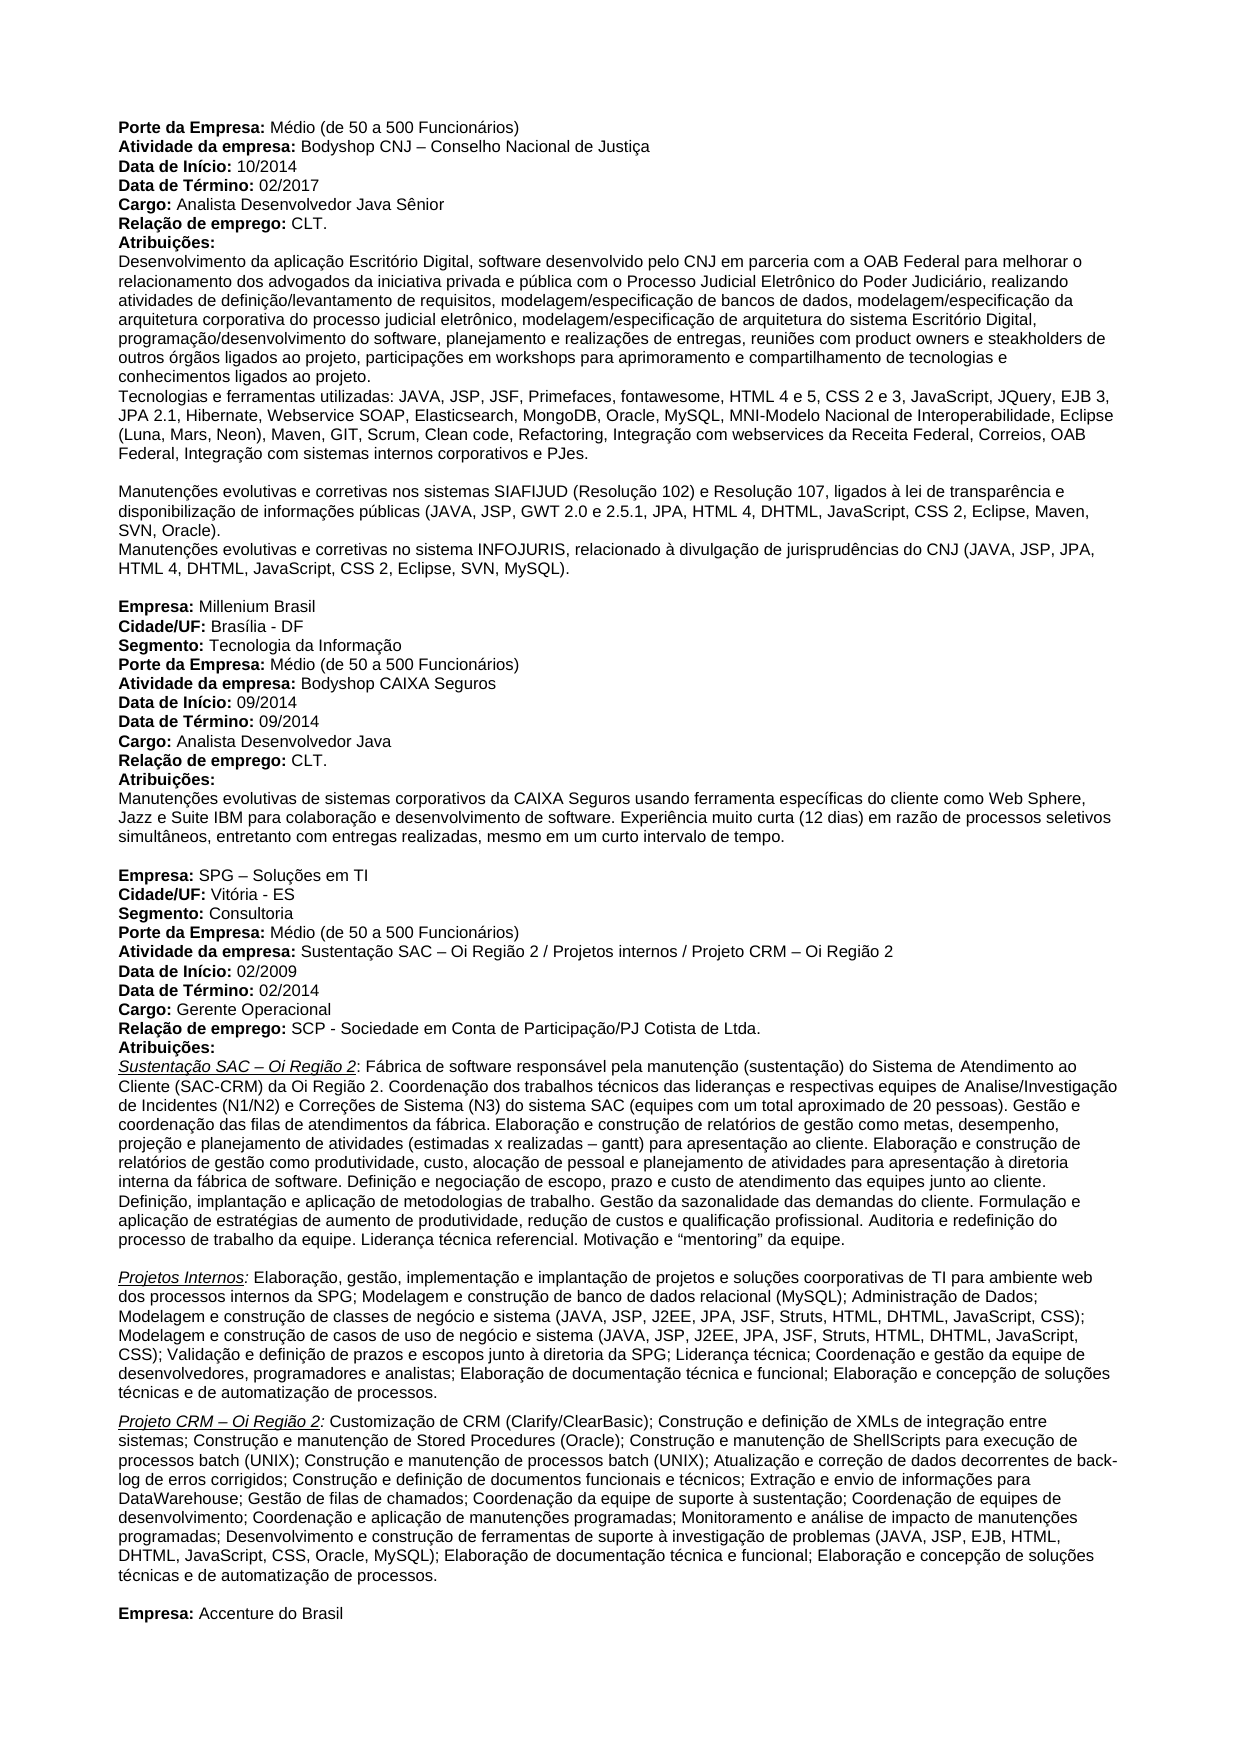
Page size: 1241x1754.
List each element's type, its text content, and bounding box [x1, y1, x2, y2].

text Projeto CRM – Oi Região 2: Customização de CRM (Clarify/ClearBasic); Construção e definição de XMLs de integração entre sistemas; Construção e manutenção de Stored Procedures (Oracle); Construção e manutenção de ShellScripts para execução de processos batch (UNIX); Construção e manutenção de processos batch (UNIX); Atualização e correção de dados decorrentes de back-log de erros corrigidos; Construção e definição de documentos funcionais e técnicos; Extração e envio de informações para DataWarehouse; Gestão de filas de chamados; Coordenação da equipe de suporte à sustentação; Coordenação de equipes de desenvolvimento; Coordenação e aplicação de manutenções programadas; Monitoramento e análise de impacto de manutenções programadas; Desenvolvimento e construção de ferramentas de suporte à investigação de problemas (JAVA, JSP, EJB, HTML, DHTML, JavaScript, CSS, Oracle, MySQL); Elaboração de documentação técnica e funcional; Elaboração e concepção de soluções técnicas e de automatização de processos. [118, 1412, 1122, 1584]
text Segmento: Consultoria [118, 904, 1122, 923]
text Data de Início: 09/2014 [118, 693, 1122, 712]
text Data de Término: 09/2014 [118, 712, 1122, 731]
text Manutenções evolutivas e corretivas nos sistemas SIAFIJUD (Resolução 102) e Resolução 107, ligados à lei de transparência e disponibilização de informações públicas (JAVA, JSP, GWT 2.0 e 2.5.1, JPA, HTML 4, DHTML, JavaScript, CSS 2, Eclipse, Maven, SVN, Oracle). Manutenções evolutivas e corretivas no sistema INFOJURIS, relacionado à divulgação de jurisprudências do CNJ (JAVA, JSP, JPA, HTML 4, DHTML, JavaScript, CSS 2, Eclipse, SVN, MySQL). [118, 482, 1122, 578]
text Desenvolvimento da aplicação Escritório Digital, software desenvolvido pelo CNJ em parceria com a OAB Federal para melhorar o relacionamento dos advogados da iniciativa privada e pública com o Processo Judicial Eletrônico do Poder Judiciário, realizando atividades de definição/levantamento de requisitos, modelagem/especificação de bancos de dados, modelagem/especificação da arquitetura corporativa do processo judicial eletrônico, modelagem/especificação de arquitetura do sistema Escritório Digital, programação/desenvolvimento do software, planejamento e realizações de entregas, reuniões com product owners e steakholders de outros órgãos ligados ao projeto, participações em workshops para aprimoramento e compartilhamento de tecnologias e conhecimentos ligados ao projeto. [118, 252, 1122, 386]
text Projetos Internos: Elaboração, gestão, implementação e implantação de projetos e soluções coorporativas de TI para ambiente web dos processos internos da SPG; Modelagem e construção de banco de dados relacional (MySQL); Administração de Dados; Modelagem e construção de classes de negócio e sistema (JAVA, JSP, J2EE, JPA, JSF, Struts, HTML, DHTML, JavaScript, CSS); Modelagem e construção de casos de uso de negócio e sistema (JAVA, JSP, J2EE, JPA, JSF, Struts, HTML, DHTML, JavaScript, CSS); Validação e definição de prazos e escopos junto à diretoria da SPG; Liderança técnica; Coordenação e gestão da equipe de desenvolvedores, programadores e analistas; Elaboração de documentação técnica e funcional; Elaboração e concepção de soluções técnicas e de automatização de processos. [118, 1268, 1122, 1402]
text Porte da Empresa: Médio (de 50 a 500 Funcionários) [118, 655, 1122, 674]
text Cargo: Gerente Operacional [118, 1000, 1122, 1019]
text Porte da Empresa: Médio (de 50 a 500 Funcionários) [118, 118, 1122, 137]
text Relação de emprego: SCP - Sociedade em Conta de Participação/PJ Cotista de Ltda. [118, 1019, 1122, 1038]
text Atividade da empresa: Sustentação SAC – Oi Região 2 / Projetos internos / Projeto CRM – Oi Região 2 [118, 942, 1122, 961]
text Data de Término: 02/2017 [118, 176, 1122, 195]
text Relação de emprego: CLT. [118, 751, 1122, 770]
text Empresa: SPG – Soluções em TI [118, 866, 1122, 885]
text Manutenções evolutivas de sistemas corporativos da CAIXA Seguros usando ferramenta específicas do cliente como Web Sphere, Jazz e Suite IBM para colaboração e desenvolvimento de software. Experiência muito curta (12 dias) em razão de processos seletivos simultâneos, entretanto com entregas realizadas, mesmo em um curto intervalo de tempo. [118, 789, 1122, 846]
text Empresa: Accenture do Brasil [118, 1604, 1122, 1623]
text Cargo: Analista Desenvolvedor Java Sênior [118, 195, 1122, 214]
text Segmento: Tecnologia da Informação [118, 636, 1122, 655]
text Data de Término: 02/2014 [118, 981, 1122, 1000]
text Atividade da empresa: Bodyshop CNJ – Conselho Nacional de Justiça [118, 137, 1122, 156]
text Relação de emprego: CLT. [118, 214, 1122, 233]
text Cidade/UF: Brasília - DF [118, 616, 1122, 636]
text Atividade da empresa: Bodyshop CAIXA Seguros [118, 674, 1122, 693]
text Sustentação SAC – Oi Região 2: Fábrica de software responsável pela manutenção (sustentação) do Sistema de Atendimento ao Cliente (SAC-CRM) da Oi Região 2. Coordenação dos trabalhos técnicos das lideranças e respectivas equipes de Analise/Investigação de Incidentes (N1/N2) e Correções de Sistema (N3) do sistema SAC (equipes com um total aproximado de 20 pessoas). Gestão e coordenação das filas de atendimentos da fábrica. Elaboração e construção de relatórios de gestão como metas, desempenho, projeção e planejamento de atividades (estimadas x realizadas – gantt) para apresentação ao cliente. Elaboração e construção de relatórios de gestão como produtividade, custo, alocação de pessoal e planejamento de atividades para apresentação à diretoria interna da fábrica de software. Definição e negociação de escopo, prazo e custo de atendimento das equipes junto ao cliente. Definição, implantação e aplicação de metodologias de trabalho. Gestão da sazonalidade das demandas do cliente. Formulação e aplicação de estratégias de aumento de produtividade, redução de custos e qualificação profissional. Auditoria e redefinição do processo de trabalho da equipe. Liderança técnica referencial. Motivação e “mentoring” da equipe. [118, 1057, 1122, 1249]
text Atribuições: [118, 233, 1122, 252]
text Data de Início: 10/2014 [118, 156, 1122, 176]
text Tecnologias e ferramentas utilizadas: JAVA, JSP, JSF, Primefaces, fontawesome, HTML 4 e 5, CSS 2 e 3, JavaScript, JQuery, EJB 3, JPA 2.1, Hibernate, Webservice SOAP, Elasticsearch, MongoDB, Oracle, MySQL, MNI-Modelo Nacional de Interoperabilidade, Eclipse (Luna, Mars, Neon), Maven, GIT, Scrum, Clean code, Refactoring, Integração com webservices da Receita Federal, Correios, OAB Federal, Integração com sistemas internos corporativos e PJes. [118, 386, 1122, 463]
text Porte da Empresa: Médio (de 50 a 500 Funcionários) [118, 923, 1122, 942]
text Atribuições: [118, 1038, 1122, 1057]
text Cidade/UF: Vitória - ES [118, 885, 1122, 904]
text Cargo: Analista Desenvolvedor Java [118, 731, 1122, 751]
text Data de Início: 02/2009 [118, 961, 1122, 981]
text Empresa: Millenium Brasil [118, 597, 1122, 616]
text Atribuições: [118, 770, 1122, 789]
